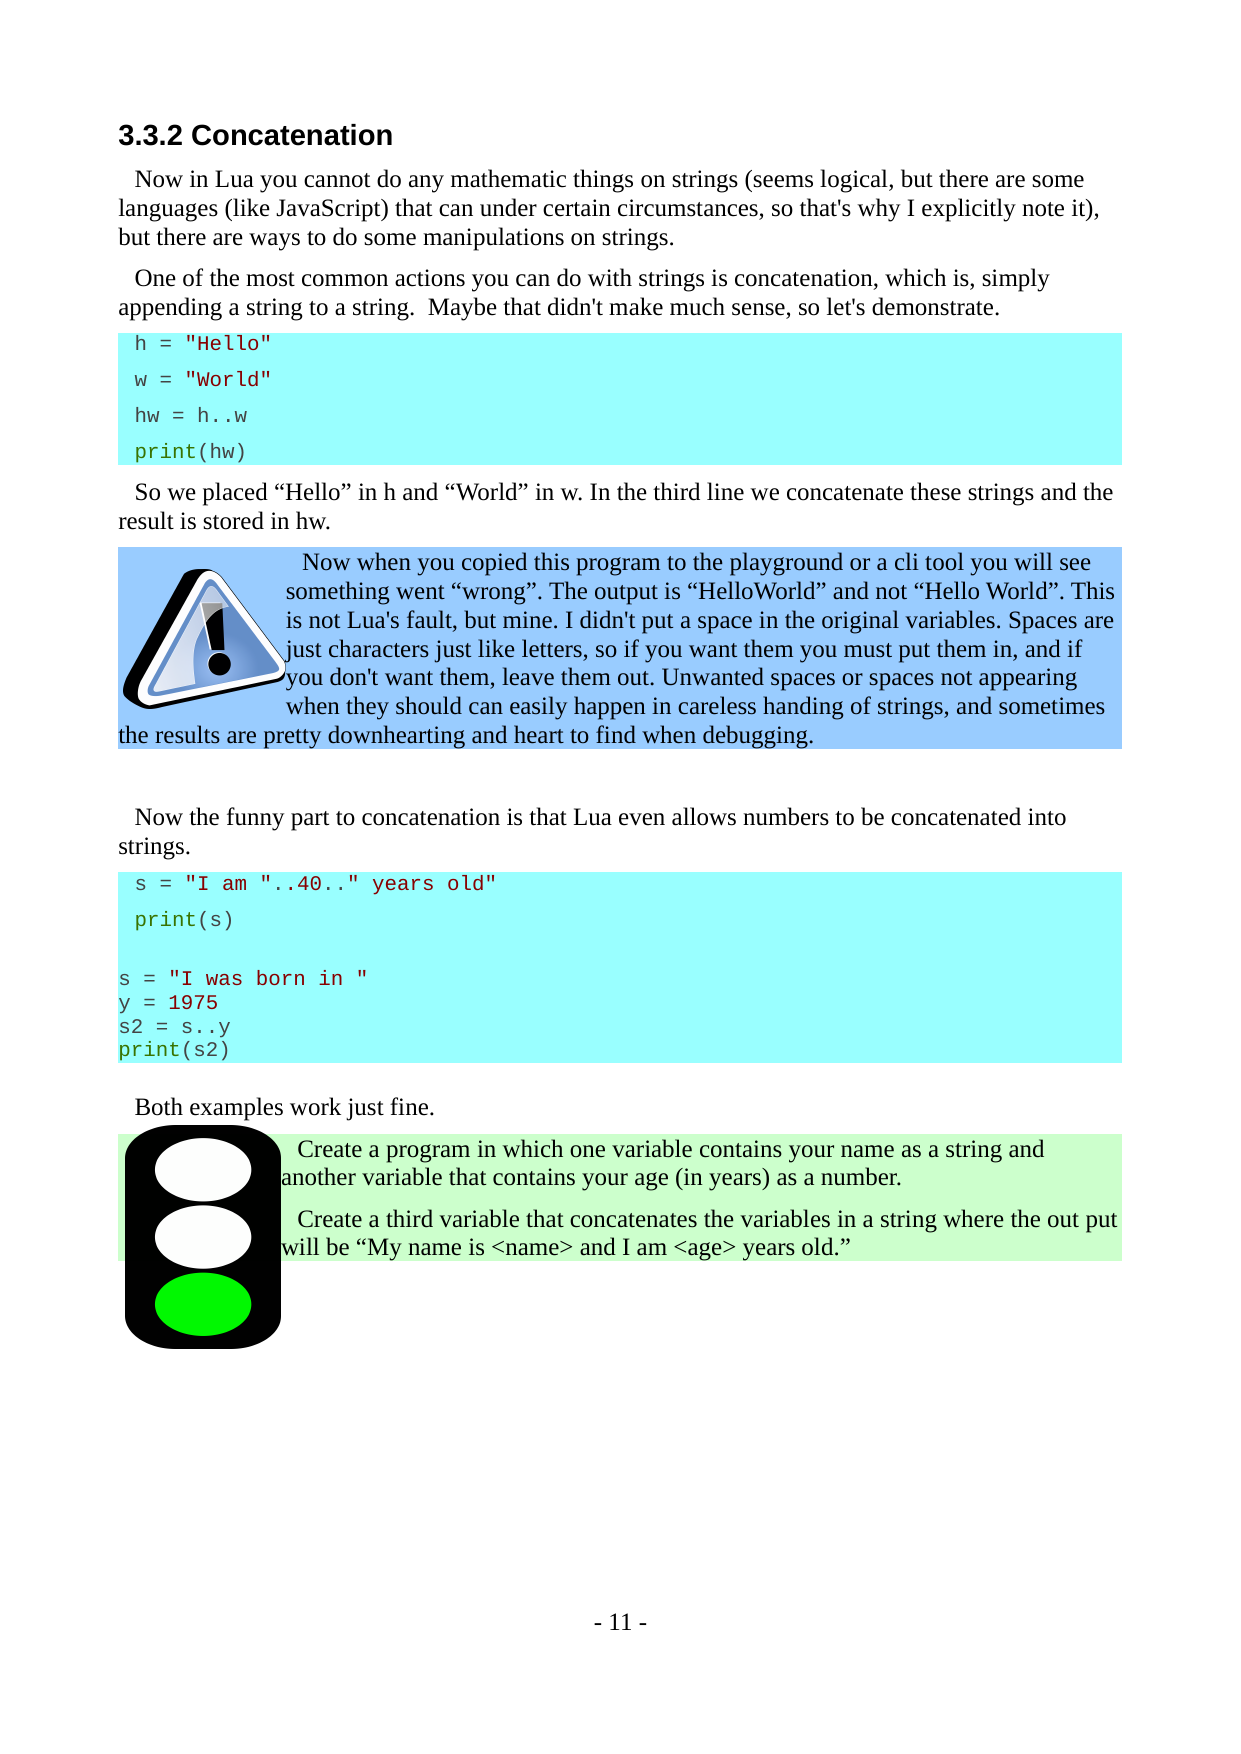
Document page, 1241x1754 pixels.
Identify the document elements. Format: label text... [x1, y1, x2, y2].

text One of the most common actions you can do with strings is concatenation, which is, simply appending a string to a string. Maybe that didn't make much sense, so let's demonstrate. [118, 263, 1122, 320]
text s = "I was born in " [118, 968, 1122, 992]
text print(hw) [118, 441, 1122, 465]
text Create a program in which one variable contains your name as a string and another variable that contains your age (in years) as a number. [281, 1134, 1122, 1191]
picture [123, 569, 286, 709]
text y = 1975 [118, 992, 1122, 1016]
text s2 = s..y [118, 1016, 1122, 1039]
text Now the funny part to concatenation is that Lua even allows numbers to be concatenated into strings. [118, 802, 1122, 860]
text print(s) [118, 909, 1122, 932]
picture [125, 1125, 281, 1349]
text w = "World" [118, 369, 1122, 393]
text h = "Hello" [118, 333, 1122, 357]
text hw = h..w [118, 405, 1122, 429]
text Now in Lua you cannot do any mathematic things on strings (seems logical, but there are some languages (like JavaScript) that can under certain circumstances, so that's why I explicitly note it), but there are ways to do some manipulations on strings. [118, 164, 1122, 250]
text Create a third variable that concatenates the variables in a string where the out put will be “My name is <name> and I am <age> years old.” [281, 1204, 1122, 1261]
text print(s2) [118, 1039, 1122, 1063]
text So we placed “Hello” in h and “World” in w. In the third line we concatenate these strings and the result is stored in hw. [118, 477, 1122, 535]
text s = "I am "..40.." years old" [118, 872, 1122, 896]
text Now when you copied this program to the playground or a cli tool you will see something went “wrong”. The output is “HelloWorld” and not “Hello World”. This is not Lua's fault, but mine. I didn't put a space in the original variables. Spaces are just characters just like letters, so if you want them you must put them in, and if you don't want them, leave them out. Unwanted spaces or spaces not appearing when they should can easily happen in careless handing of strings, and sometimes the results are pretty downhearting and heart to find when debugging. [118, 547, 1122, 749]
text Both examples work just fine. [118, 1092, 1122, 1121]
subtitle 3.3.2 Concatenation [118, 118, 1122, 152]
